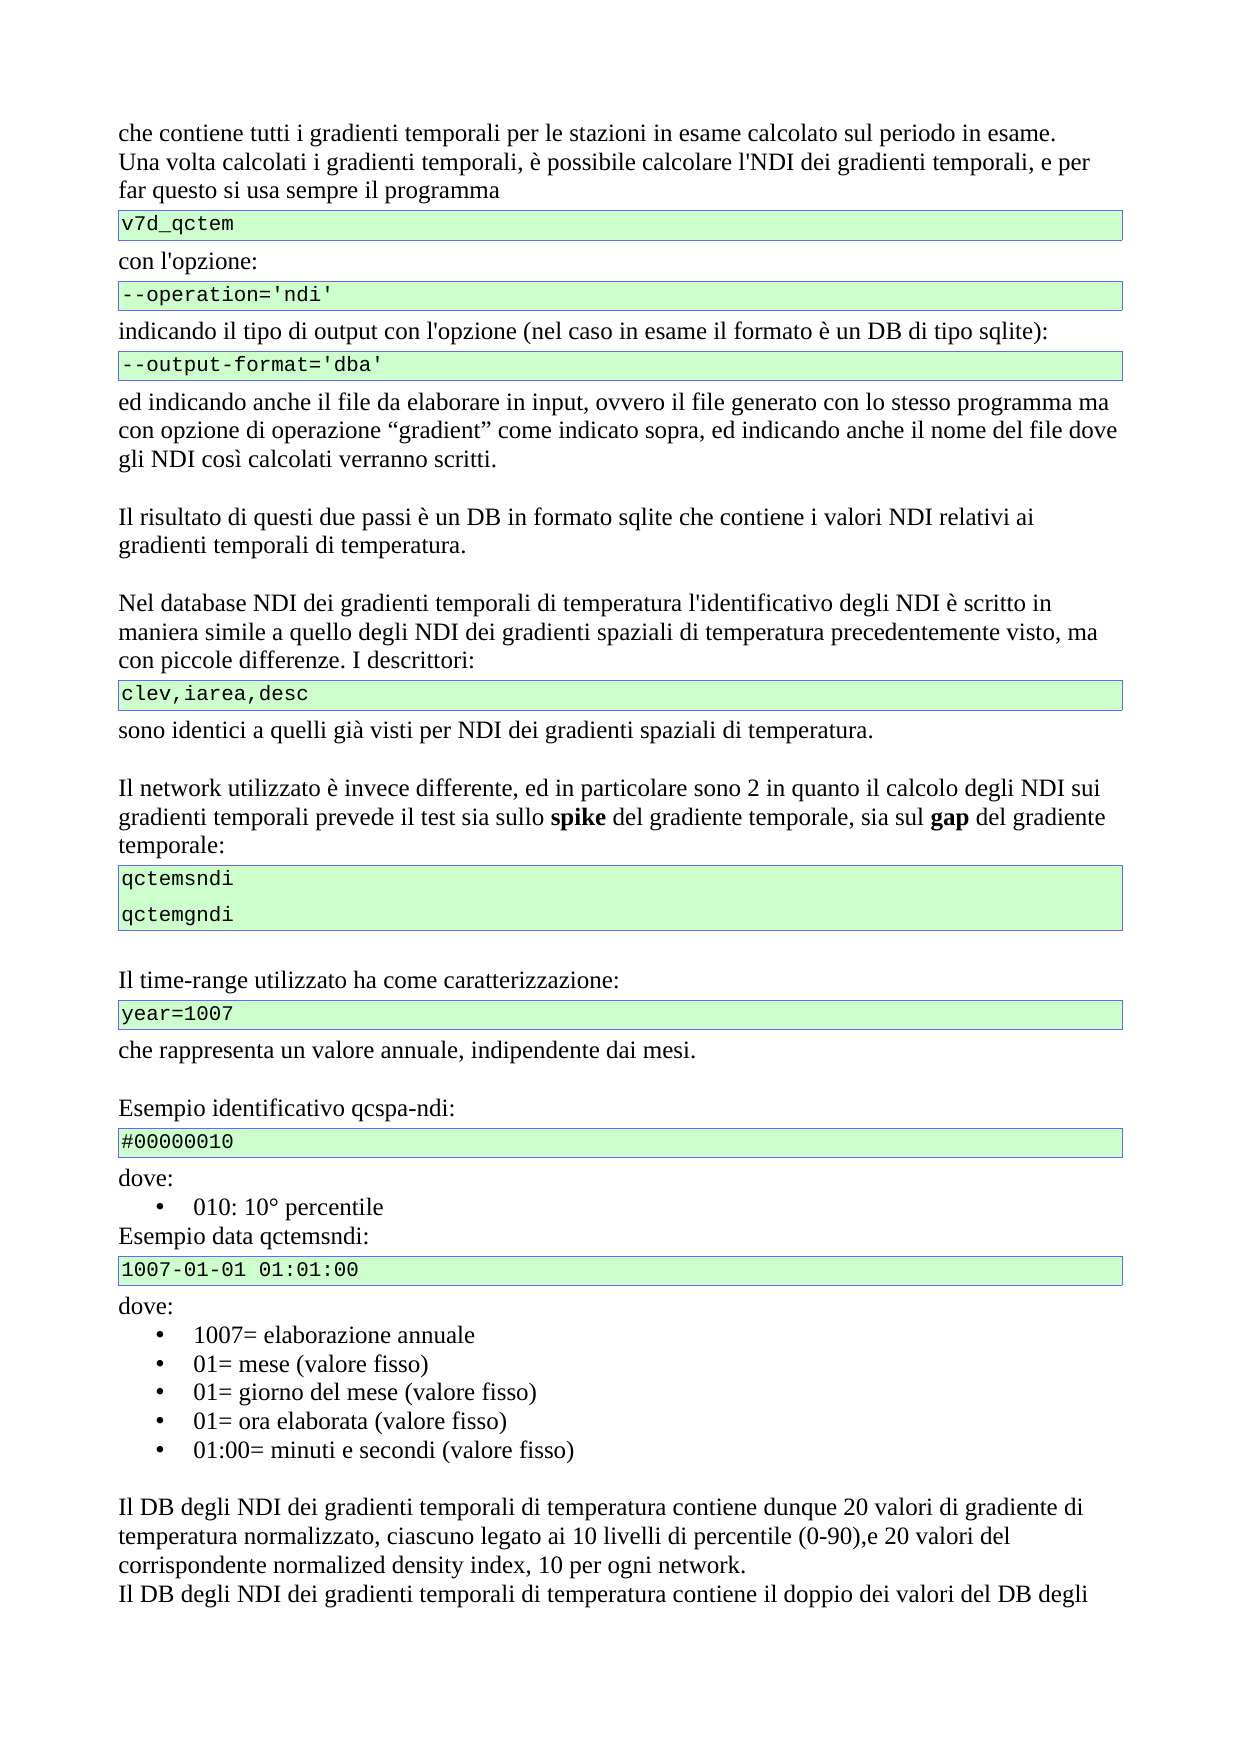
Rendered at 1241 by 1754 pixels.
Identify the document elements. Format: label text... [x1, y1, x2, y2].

text Esempio identificativo qcspa-ndi: [118, 1093, 1122, 1122]
text #00000010 [119, 1129, 1122, 1157]
list 010: 10° percentile [156, 1192, 1122, 1221]
list 01= mese (valore fisso) [156, 1349, 1122, 1377]
text qctemsndi [119, 866, 1122, 892]
text sono identici a quelli già visti per NDI dei gradienti spaziali di temperatura. [118, 716, 1122, 744]
text dove: [118, 1163, 1122, 1192]
text Il time-range utilizzato ha come caratterizzazione: [118, 965, 1122, 994]
list 01= ora elaborata (valore fisso) [156, 1406, 1122, 1435]
text che rappresenta un valore annuale, indipendente dai mesi. [118, 1036, 1122, 1064]
text ed indicando anche il file da elaborare in input, ovvero il file generato con lo stesso programma ma con opzione di operazione “gradient” come indicato sopra, ed indicando anche il nome del file dove gli NDI così calcolati verranno scritti. [118, 387, 1122, 473]
text che contiene tutti i gradienti temporali per le stazioni in esame calcolato sul periodo in esame. [118, 118, 1122, 147]
text clev,iarea,desc [119, 681, 1122, 710]
text --operation='ndi' [119, 282, 1122, 310]
text indicando il tipo di output con l'opzione (nel caso in esame il formato è un DB di tipo sqlite): [118, 316, 1122, 345]
text con l'opzione: [118, 246, 1122, 275]
text qctemgndi [119, 901, 1122, 930]
text --output-format='dba' [119, 352, 1122, 380]
text Una volta calcolati i gradienti temporali, è possibile calcolare l'NDI dei gradienti temporali, e per far questo si usa sempre il programma [118, 147, 1122, 204]
text v7d_qctem [119, 211, 1122, 240]
text 1007-01-01 01:01:00 [119, 1257, 1122, 1285]
list 1007= elaborazione annuale [156, 1320, 1122, 1349]
text Nel database NDI dei gradienti temporali di temperatura l'identificativo degli NDI è scritto in maniera simile a quello degli NDI dei gradienti spaziali di temperatura precedentemente visto, ma con piccole differenze. I descrittori: [118, 588, 1122, 674]
list 01:00= minuti e secondi (valore fisso) [156, 1435, 1122, 1464]
text year=1007 [119, 1001, 1122, 1029]
text dove: [118, 1291, 1122, 1320]
list 01= giorno del mese (valore fisso) [156, 1377, 1122, 1406]
text Il DB degli NDI dei gradienti temporali di temperatura contiene dunque 20 valori di gradiente di temperatura normalizzato, ciascuno legato ai 10 livelli di percentile (0-90),e 20 valori del corrispondente normalized density index, 10 per ogni network. [118, 1492, 1122, 1579]
text Il DB degli NDI dei gradienti temporali di temperatura contiene il doppio dei valori del DB degli [118, 1579, 1122, 1607]
text Esempio data qctemsndi: [118, 1221, 1122, 1249]
text Il risultato di questi due passi è un DB in formato sqlite che contiene i valori NDI relativi ai gradienti temporali di temperatura. [118, 502, 1122, 559]
text Il network utilizzato è invece differente, ed in particolare sono 2 in quanto il calcolo degli NDI sui gradienti temporali prevede il test sia sullo spike del gradiente temporale, sia sul gap del gradiente temporale: [118, 773, 1122, 859]
